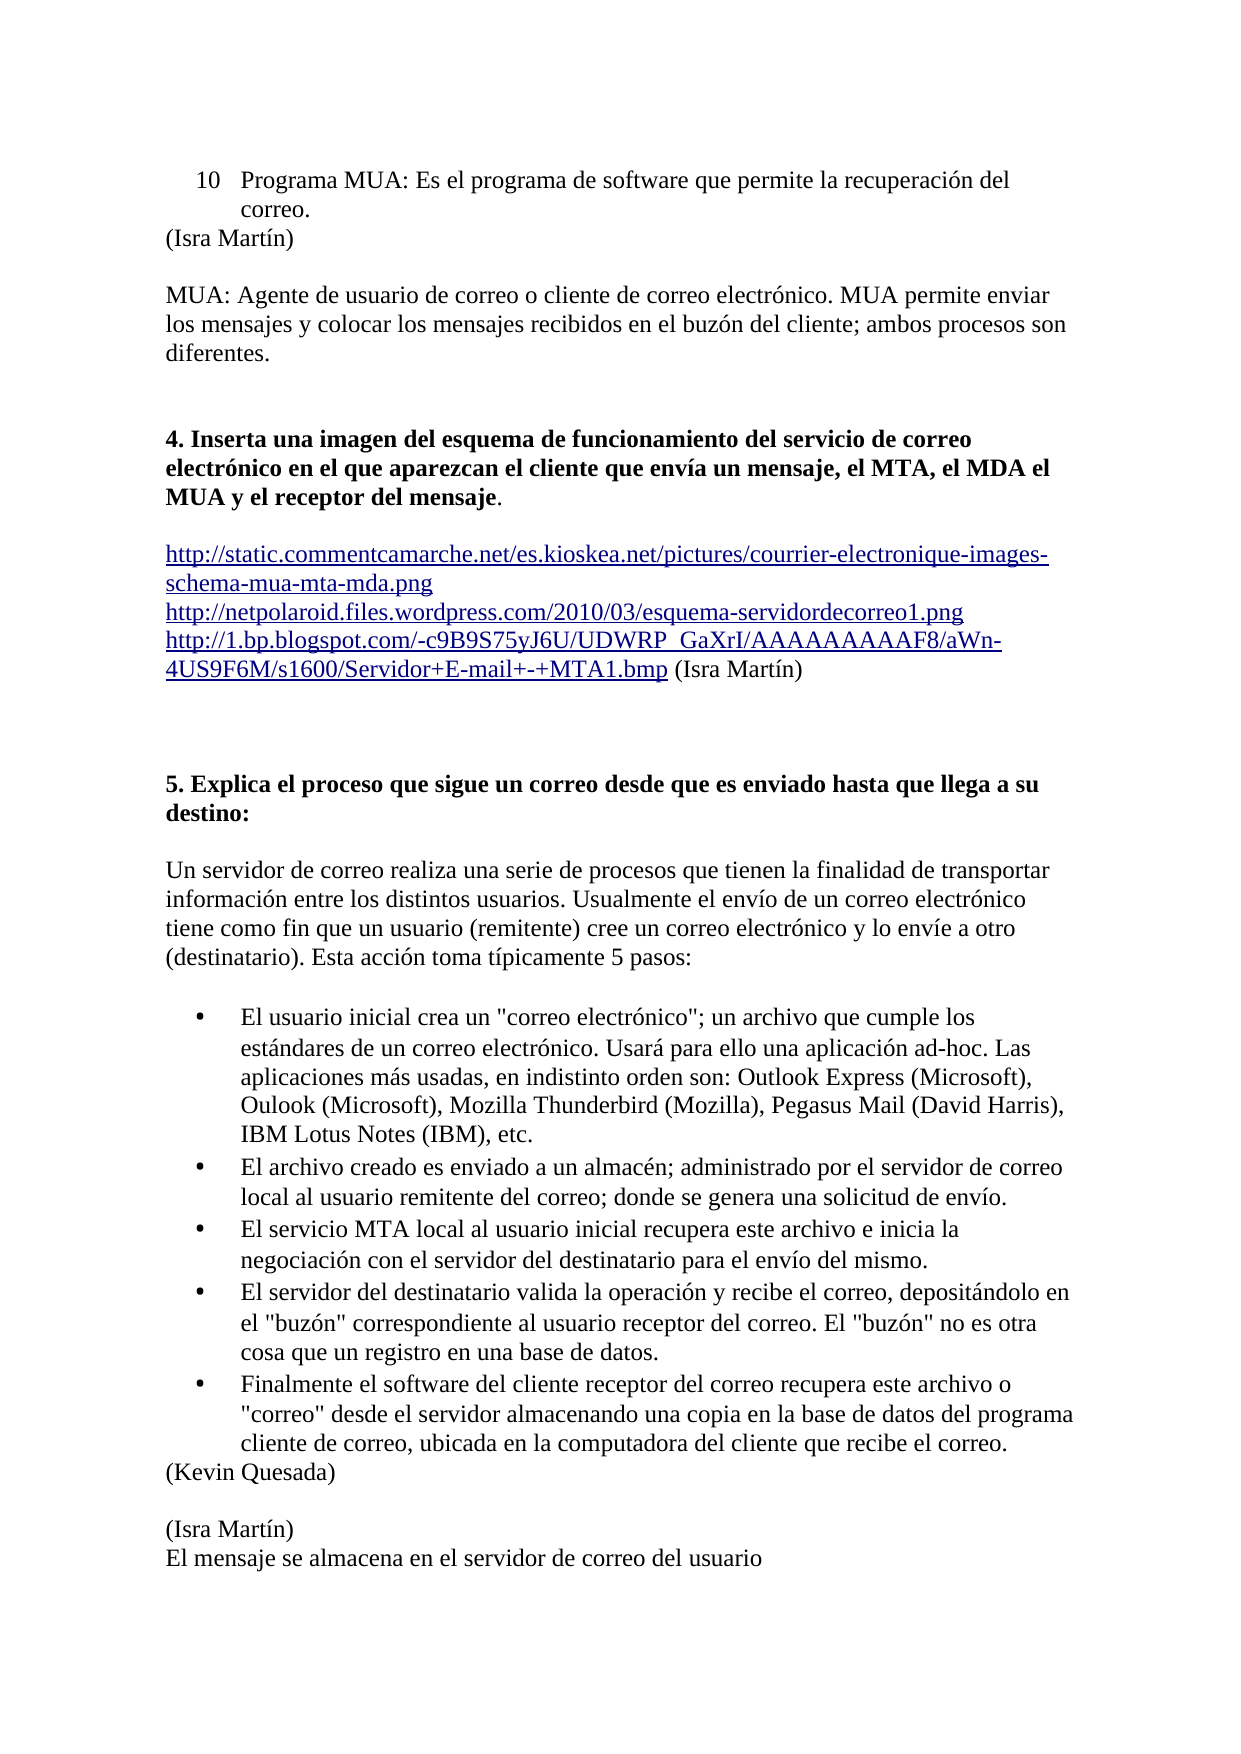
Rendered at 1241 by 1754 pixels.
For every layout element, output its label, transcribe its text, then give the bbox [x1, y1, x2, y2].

list El servicio MTA local al usuario inicial recupera este archivo e inicia la negociación con el servidor del destinatario para el envío del mismo. [195, 1211, 1075, 1274]
text (Isra Martín) MUA: Agente de usuario de correo o cliente de correo electrónico. MUA permite enviar los mensajes y colocar los mensajes recibidos en el buzón del cliente; ambos procesos son diferentes. 4. Inserta una imagen del esquema de funcionamiento del servicio de correo electrónico en el que aparezcan el cliente que envía un mensaje, el MTA, el MDA el MUA y el receptor del mensaje. http://static.commentcamarche.net/es.kioskea.net/pictures/courrier-electronique-images-schema-mua-mta-mda.png http://netpolaroid.files.wordpress.com/2010/03/esquema-servidordecorreo1.png http://1.bp.blogspot.com/-c9B9S75yJ6U/UDWRP_GaXrI/AAAAAAAAAF8/aWn-4US9F6M/s1600/Servidor+E-mail+-+MTA1.bmp (Isra Martín) 5. Explica el proceso que sigue un correo desde que es enviado hasta que llega a su destino: Un servidor de correo realiza una serie de procesos que tienen la finalidad de transportar información entre los distintos usuarios. Usualmente el envío de un correo electrónico tiene como fin que un usuario (remitente) cree un correo electrónico y lo envíe a otro (destinatario). Esta acción toma típicamente 5 pasos: [165, 223, 1075, 999]
list Finalmente el software del cliente receptor del correo recupera este archivo o "correo" desde el servidor almacenando una copia en la base de datos del programa cliente de correo, ubicada en la computadora del cliente que recibe el correo. [195, 1365, 1075, 1457]
text (Kevin Quesada) (Isra Martín) El mensaje se almacena en el servidor de correo del usuario [165, 1457, 1075, 1572]
list El usuario inicial crea un "correo electrónico"; un archivo que cumple los estándares de un correo electrónico. Usará para ello una aplicación ad-hoc. Las aplicaciones más usadas, en indistinto orden son: Outlook Express (Microsoft), Oulook (Microsoft), Mozilla Thunderbird (Mozilla), Pegasus Mail (David Harris), IBM Lotus Notes (IBM), etc. [195, 999, 1075, 1148]
list El servidor del destinatario valida la operación y recibe el correo, depositándolo en el "buzón" correspondiente al usuario receptor del correo. El "buzón" no es otra cosa que un registro en una base de datos. [195, 1274, 1075, 1365]
list El archivo creado es enviado a un almacén; administrado por el servidor de correo local al usuario remitente del correo; donde se genera una solicitud de envío. [195, 1148, 1075, 1211]
list Programa MUA: Es el programa de software que permite la recuperación del correo. [195, 165, 1075, 223]
